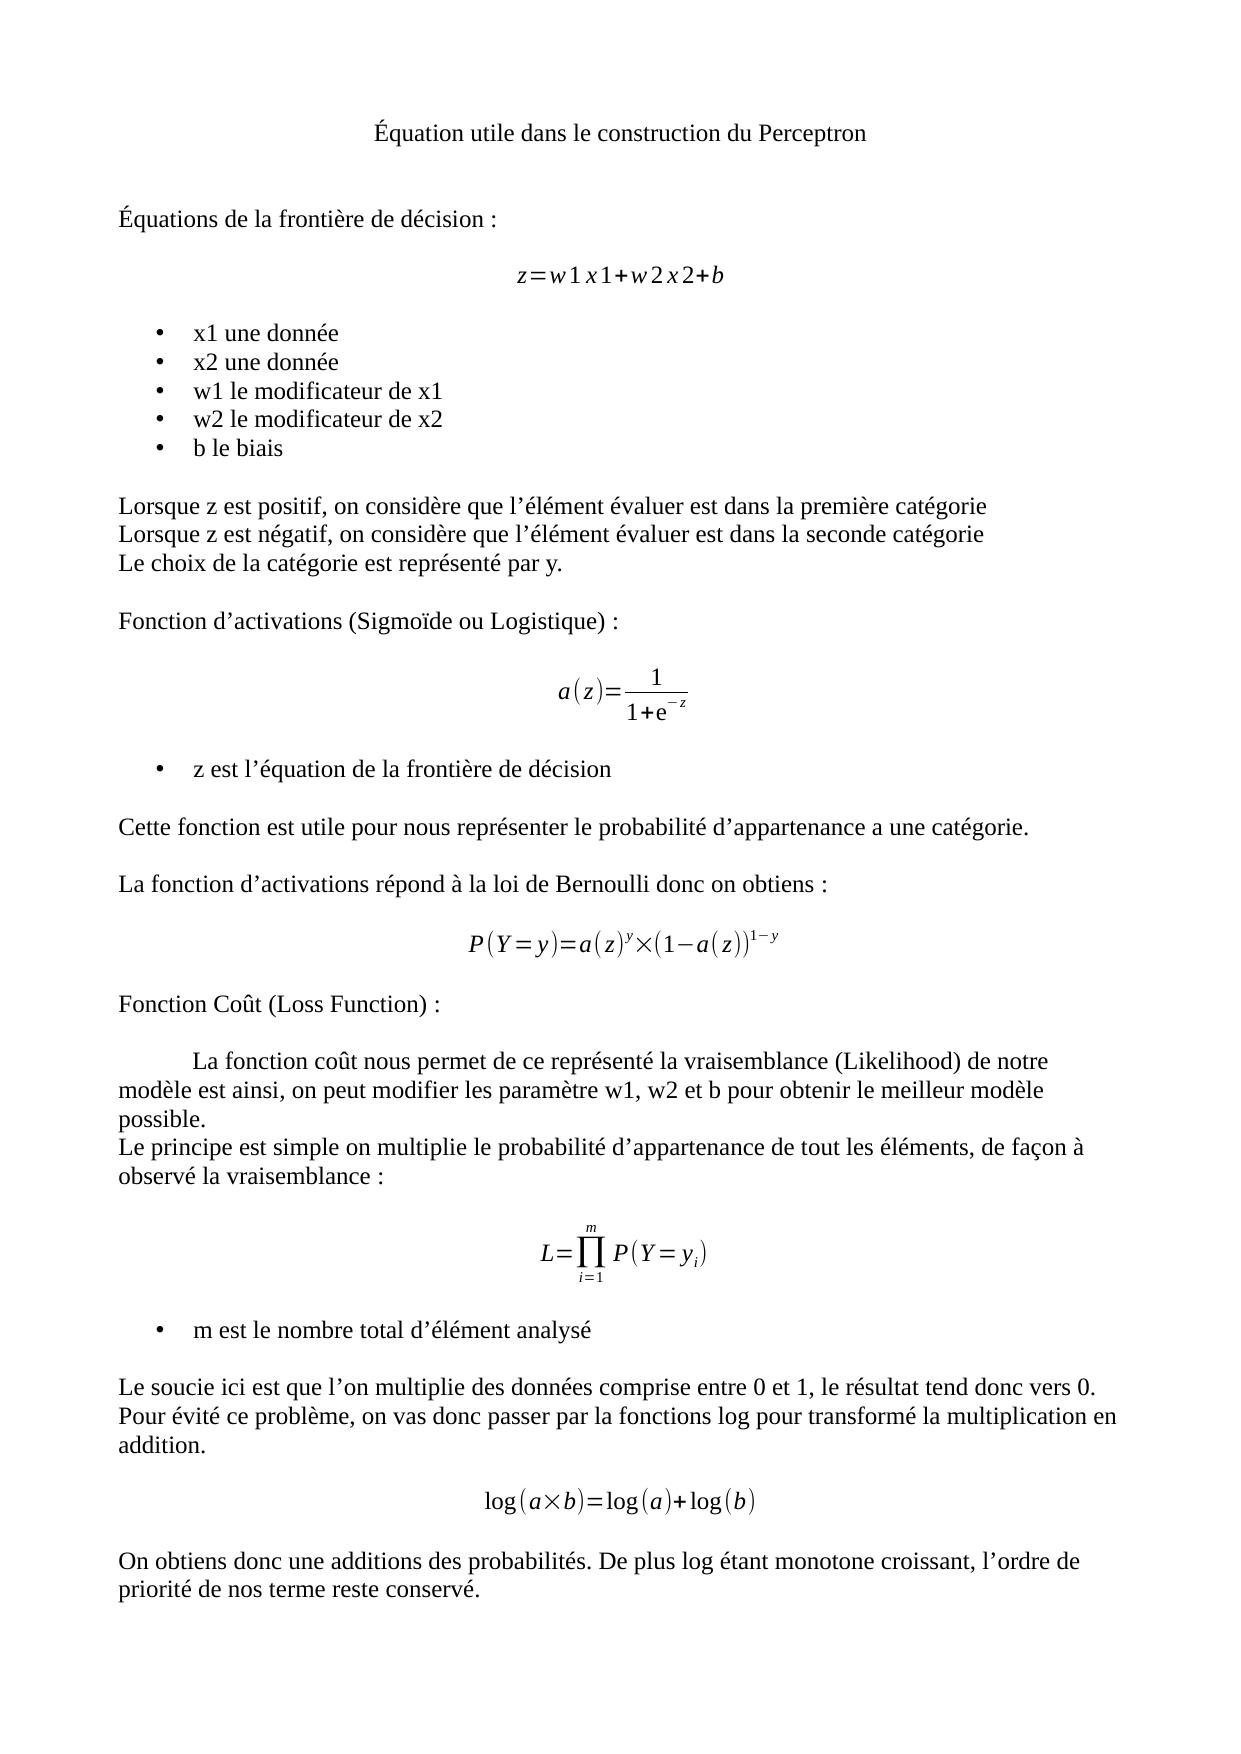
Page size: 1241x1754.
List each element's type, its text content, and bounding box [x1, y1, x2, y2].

list x2 une donnée [156, 347, 1122, 376]
list x1 une donnée [156, 318, 1122, 347]
text Lorsque z est positif, on considère que l’élément évaluer est dans la première catégorie [118, 491, 1122, 519]
text On obtiens donc une additions des probabilités. De plus log étant monotone croissant, l’ordre de priorité de nos terme reste conservé. [118, 1546, 1122, 1603]
text Équation utile dans le construction du Perceptron [118, 118, 1122, 147]
list b le biais [156, 433, 1122, 462]
list m est le nombre total d’élément analysé [156, 1315, 1122, 1343]
text Cette fonction est utile pour nous représenter le probabilité d’appartenance a une catégorie. [118, 812, 1122, 841]
list w2 le modificateur de x2 [156, 404, 1122, 433]
text Le principe est simple on multiplie le probabilité d’appartenance de tout les éléments, de façon à observé la vraisemblance : [118, 1132, 1122, 1190]
list w1 le modificateur de x1 [156, 376, 1122, 404]
text Fonction Coût (Loss Function) : [118, 989, 1122, 1017]
text Équations de la frontière de décision : [118, 204, 1122, 233]
text Pour évité ce problème, on vas donc passer par la fonctions log pour transformé la multiplication en addition. [118, 1401, 1122, 1458]
text Lorsque z est négatif, on considère que l’élément évaluer est dans la seconde catégorie [118, 519, 1122, 548]
text La fonction coût nous permet de ce représenté la vraisemblance (Likelihood) de notre modèle est ainsi, on peut modifier les paramètre w1, w2 et b pour obtenir le meilleur modèle possible. [118, 1046, 1122, 1132]
text Fonction d’activations (Sigmoïde ou Logistique) : [118, 606, 1122, 634]
text Le soucie ici est que l’on multiplie des données comprise entre 0 et 1, le résultat tend donc vers 0. [118, 1372, 1122, 1401]
text Le choix de la catégorie est représenté par y. [118, 548, 1122, 577]
text La fonction d’activations répond à la loi de Bernoulli donc on obtiens : [118, 869, 1122, 898]
list z est l’équation de la frontière de décision [156, 754, 1122, 783]
